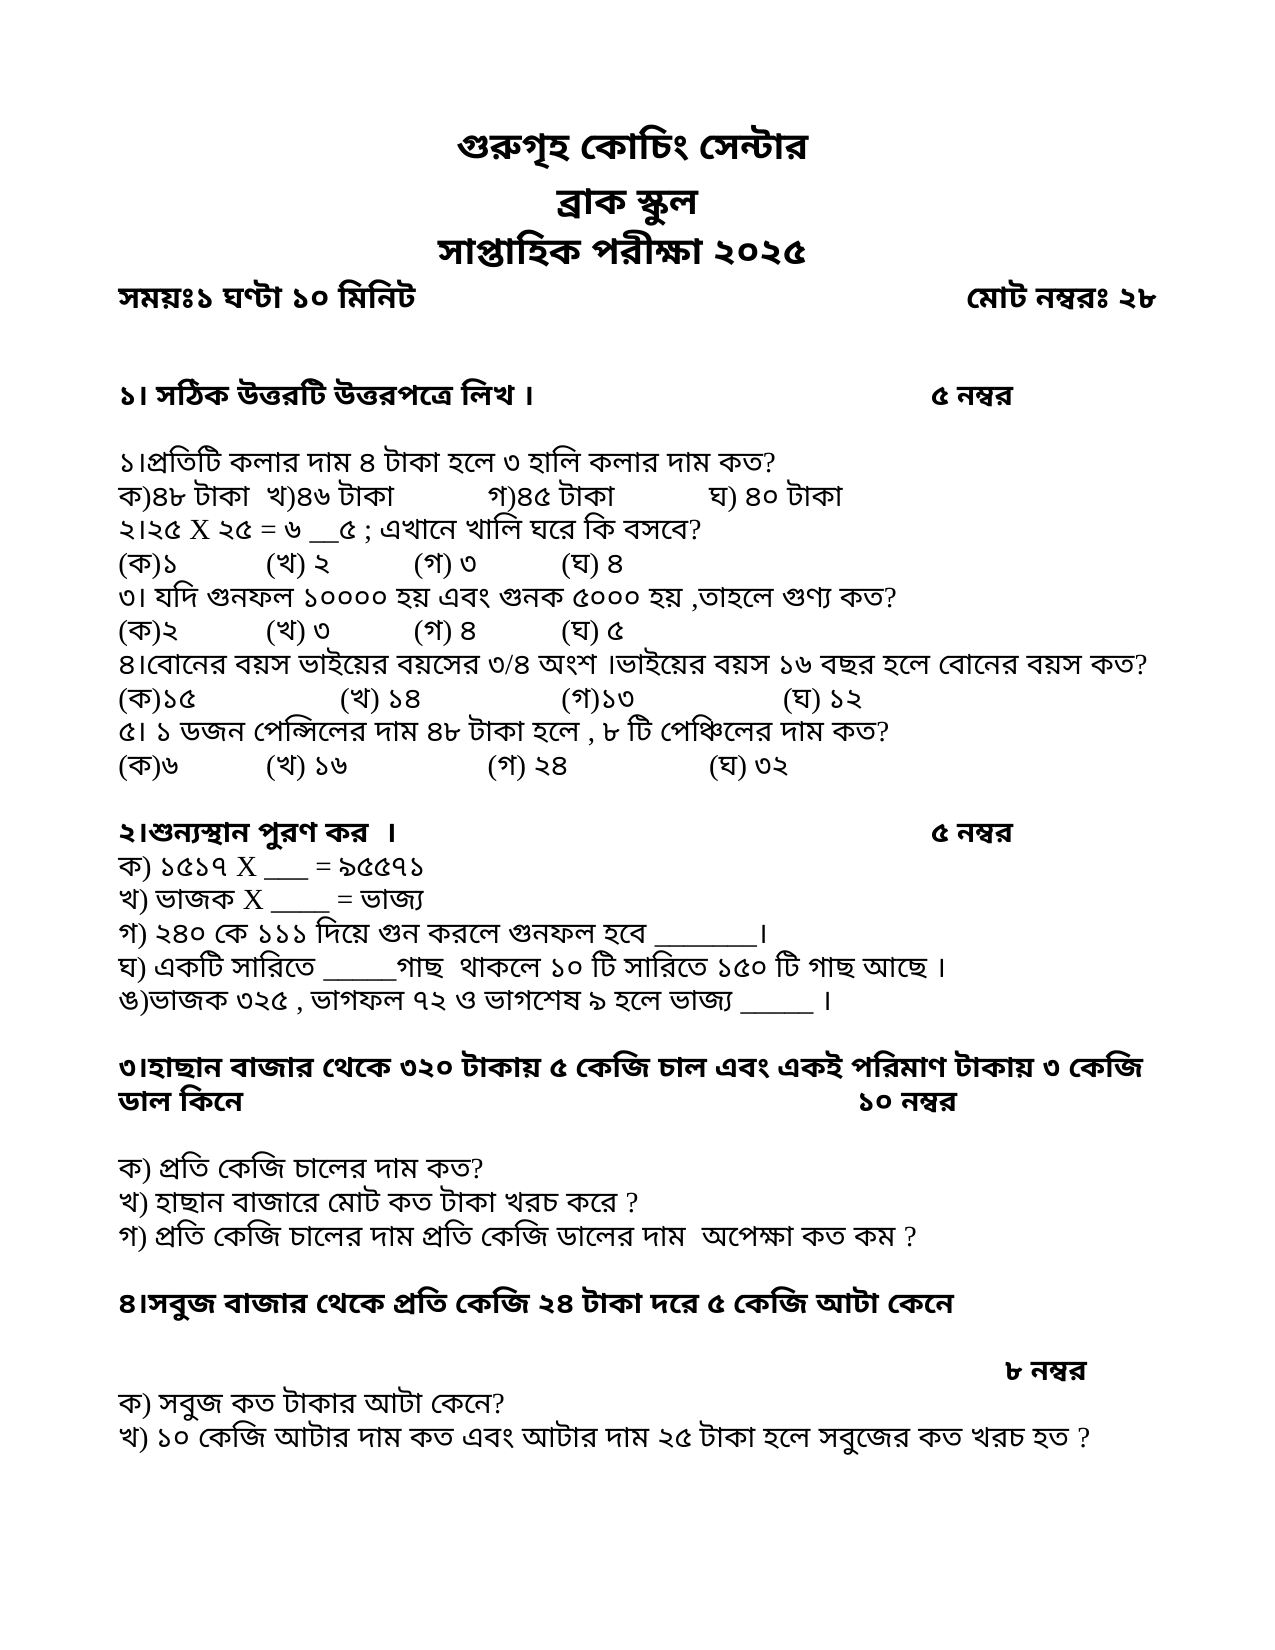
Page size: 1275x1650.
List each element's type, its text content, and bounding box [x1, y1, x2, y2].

text (ক)১৫ (খ) ১৪ (গ)১৩ (ঘ) ১২ [118, 681, 1157, 714]
text গ) ২৪০ কে ১১১ দিয়ে গুন করলে গুনফল হবে _______। [118, 916, 1157, 950]
text ১।প্রতিটি কলার দাম ৪ টাকা হলে ৩ হালি কলার দাম কত? [118, 445, 1157, 479]
text ২।২৫ X ২৫ = ৬ __৫ ; এখানে খালি ঘরে কি বসবে? [118, 512, 1157, 546]
text ১। সঠিক উত্তরটি উত্তরপত্রে লিখ । ৫ নম্বর [118, 378, 1157, 412]
text ৮ নম্বর [118, 1353, 1157, 1387]
text ­৪।সবুজ বাজার থেকে প্রতি কেজি ২৪ টাকা দরে ৫ কেজি আটা কেনে [118, 1286, 1157, 1319]
text ক) প্রতি কেজি চালের দাম কত? [118, 1151, 1157, 1185]
text খ) ভাজক X ____ = ভাজ্য [118, 882, 1157, 916]
text ক)৪৮ টাকা খ)৪৬ টাকা গ)৪৫ টাকা ঘ) ৪০ টাকা [118, 479, 1157, 512]
text ৩।হাছান বাজার থেকে ৩২০ টাকায় ৫ কেজি চাল এবং একই পরিমাণ টাকায় ৩ কেজি ডাল কিনে ১০ নম্বর [118, 1051, 1157, 1118]
text খ) হাছান বাজারে মোট কত টাকা খরচ করে ? [118, 1185, 1157, 1218]
text (ক)৬ (খ) ১৬ (গ) ২৪ (ঘ) ৩২ [118, 748, 1157, 782]
text ঙ)ভাজক ৩২৫ , ভাগফল ৭২ ও ভাগশেষ ৯ হলে ভাজ্য _____ । [118, 983, 1157, 1017]
text গ) প্রতি কেজি চালের দাম প্রতি কেজি ডালের দাম অপেক্ষা কত কম ? [118, 1218, 1157, 1252]
text ৫। ১ ডজন পেন্সিলের দাম ৪৮ টাকা হলে , ৮ টি পেঞ্চিলের দাম কত? [118, 714, 1157, 748]
text (ক)২ (খ) ৩ (গ) ৪ (ঘ) ৫ [118, 613, 1157, 647]
text ঘ) একটি সারিতে _____গাছ থাকলে ১০ টি সারিতে ১৫০ টি গাছ আছে । [118, 950, 1157, 983]
text খ) ১০ কেজি আটার দাম কত এবং আটার দাম ২৫ টাকা হলে সবুজের কত খরচ হত ? [118, 1420, 1157, 1454]
text ৩। যদি গুনফল ১০০০০ হয় এবং গুনক ৫০০০ হয় ,তাহলে গুণ্য কত? [118, 580, 1157, 613]
text ক) ১৫১৭ X ___ = ৯৫৫৭১ [118, 849, 1157, 882]
text ২।শুন্যস্থান পুরণ কর । ৫ নম্বর [118, 815, 1157, 849]
text ক) সবুজ কত টাকার আটা কেনে? [118, 1387, 1157, 1420]
text (ক)১ (খ) ২ (গ) ৩ (ঘ) ৪ [118, 546, 1157, 580]
text ৪।বোনের বয়স ভাইয়ের বয়সের ৩/৪ অংশ ।ভাইয়ের বয়স ১৬ বছর হলে বোনের বয়স কত? [118, 647, 1157, 681]
